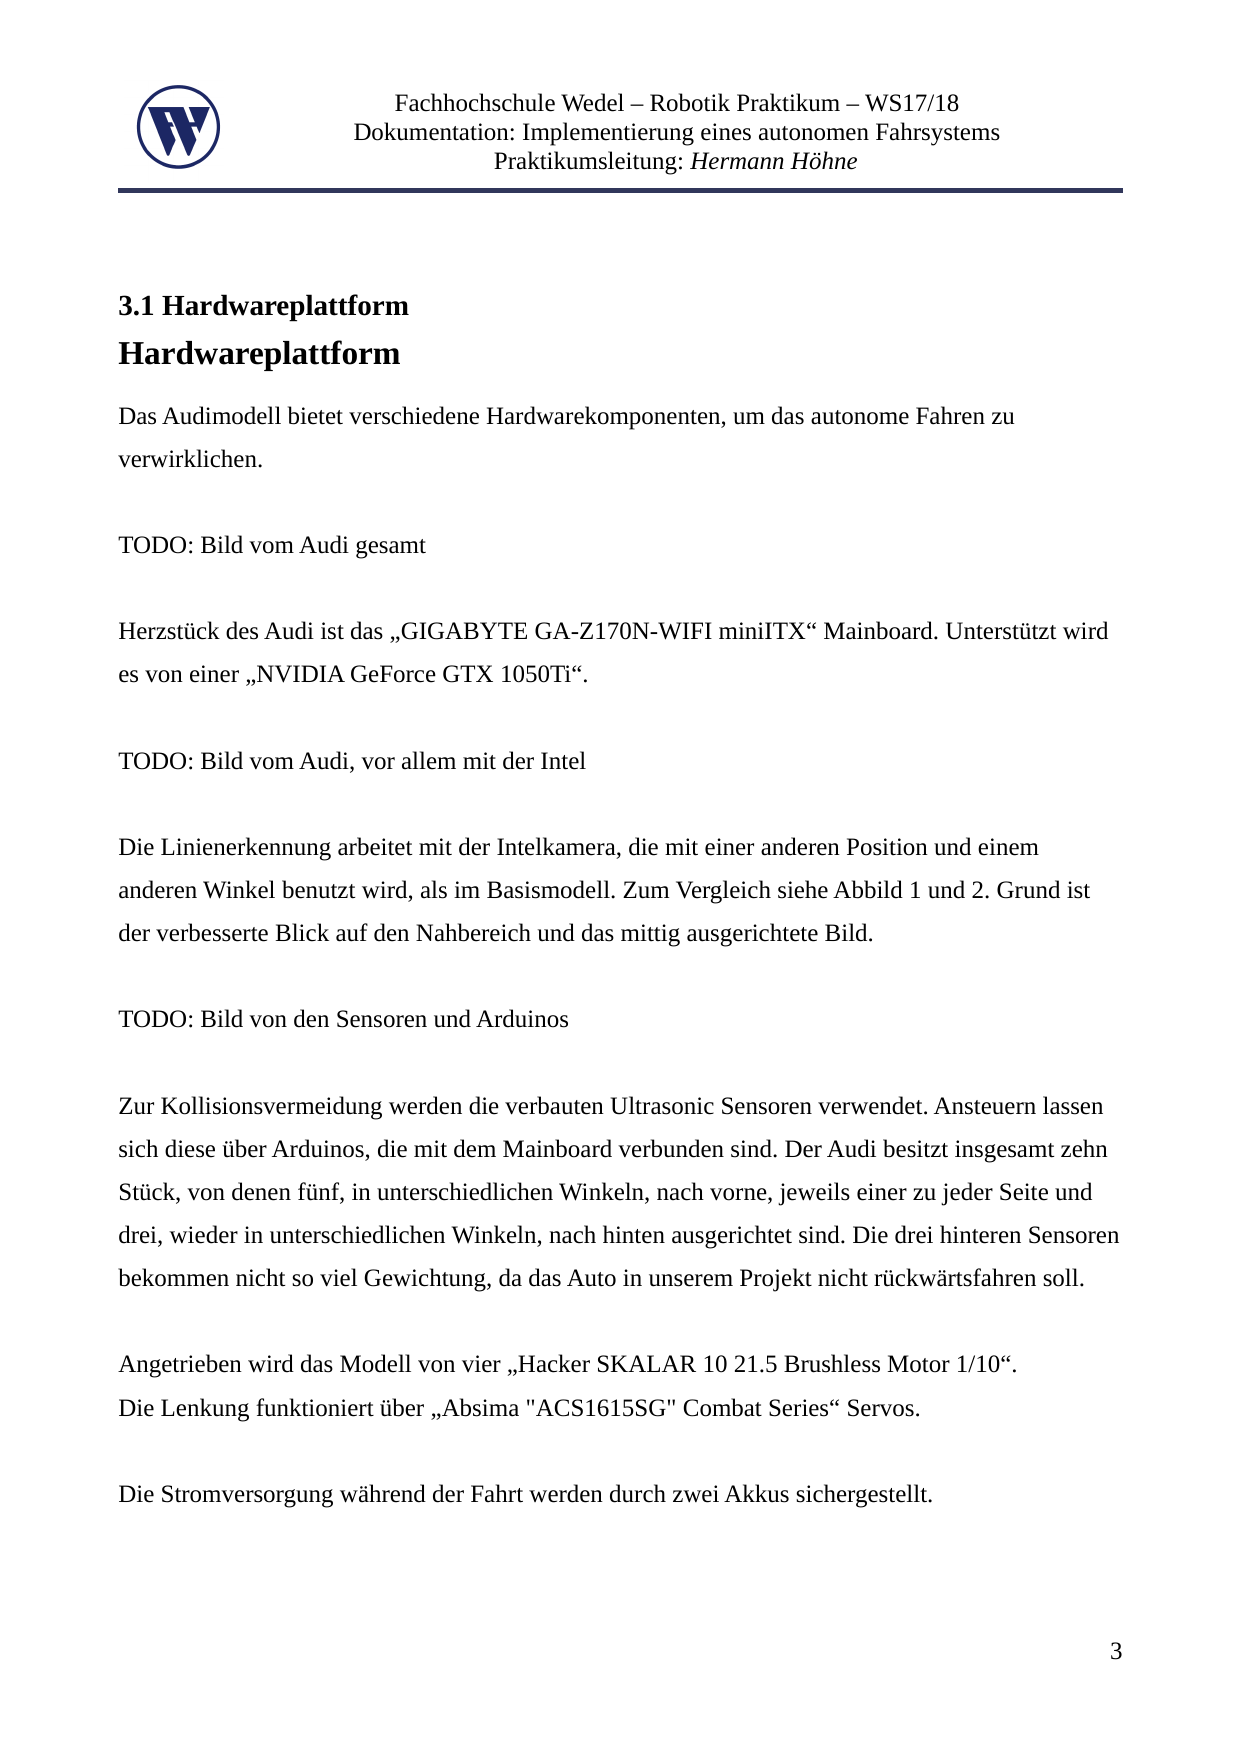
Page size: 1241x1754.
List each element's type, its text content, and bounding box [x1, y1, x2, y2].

text Die Lenkung funktioniert über „Absima "ACS1615SG" Combat Series“ Servos. [118, 1393, 1122, 1421]
text TODO: Bild von den Sensoren und Arduinos [118, 1004, 1122, 1033]
text TODO: Bild vom Audi gesamt [118, 530, 1122, 559]
text Herzstück des Audi ist das „GIGABYTE GA-Z170N-WIFI miniITX“ Mainboard. Unterstützt wird es von einer „NVIDIA GeForce GTX 1050Ti“. [118, 616, 1122, 688]
text TODO: Bild vom Audi, vor allem mit der Intel [118, 746, 1122, 774]
text Das Audimodell bietet verschiedene Hardwarekomponenten, um das autonome Fahren zu verwirklichen. [118, 401, 1122, 473]
text Die Linienerkennung arbeitet mit der Intelkamera, die mit einer anderen Position und einem anderen Winkel benutzt wird, als im Basismodell. Zum Vergleich siehe Abbild 1 und 2. Grund ist der verbesserte Blick auf den Nahbereich und das mittig ausgerichtete Bild. [118, 832, 1122, 947]
text Hardwareplattform [118, 334, 1122, 372]
text Zur Kollisionsvermeidung werden die verbauten Ultrasonic Sensoren verwendet. Ansteuern lassen sich diese über Arduinos, die mit dem Mainboard verbunden sind. Der Audi besitzt insgesamt zehn Stück, von denen fünf, in unterschiedlichen Winkeln, nach vorne, jeweils einer zu jeder Seite und drei, wieder in unterschiedlichen Winkeln, nach hinten ausgerichtet sind. Die drei hinteren Sensoren bekommen nicht so viel Gewichtung, da das Auto in unserem Projekt nicht rückwärtsfahren soll. [118, 1091, 1122, 1292]
subtitle 3.1 Hardwareplattform [118, 288, 1122, 321]
text Die Stromversorgung während der Fahrt werden durch zwei Akkus sichergestellt. [118, 1479, 1122, 1508]
text Angetrieben wird das Modell von vier „Hacker SKALAR 10 21.5 Brushless Motor 1/10“. [118, 1349, 1122, 1378]
